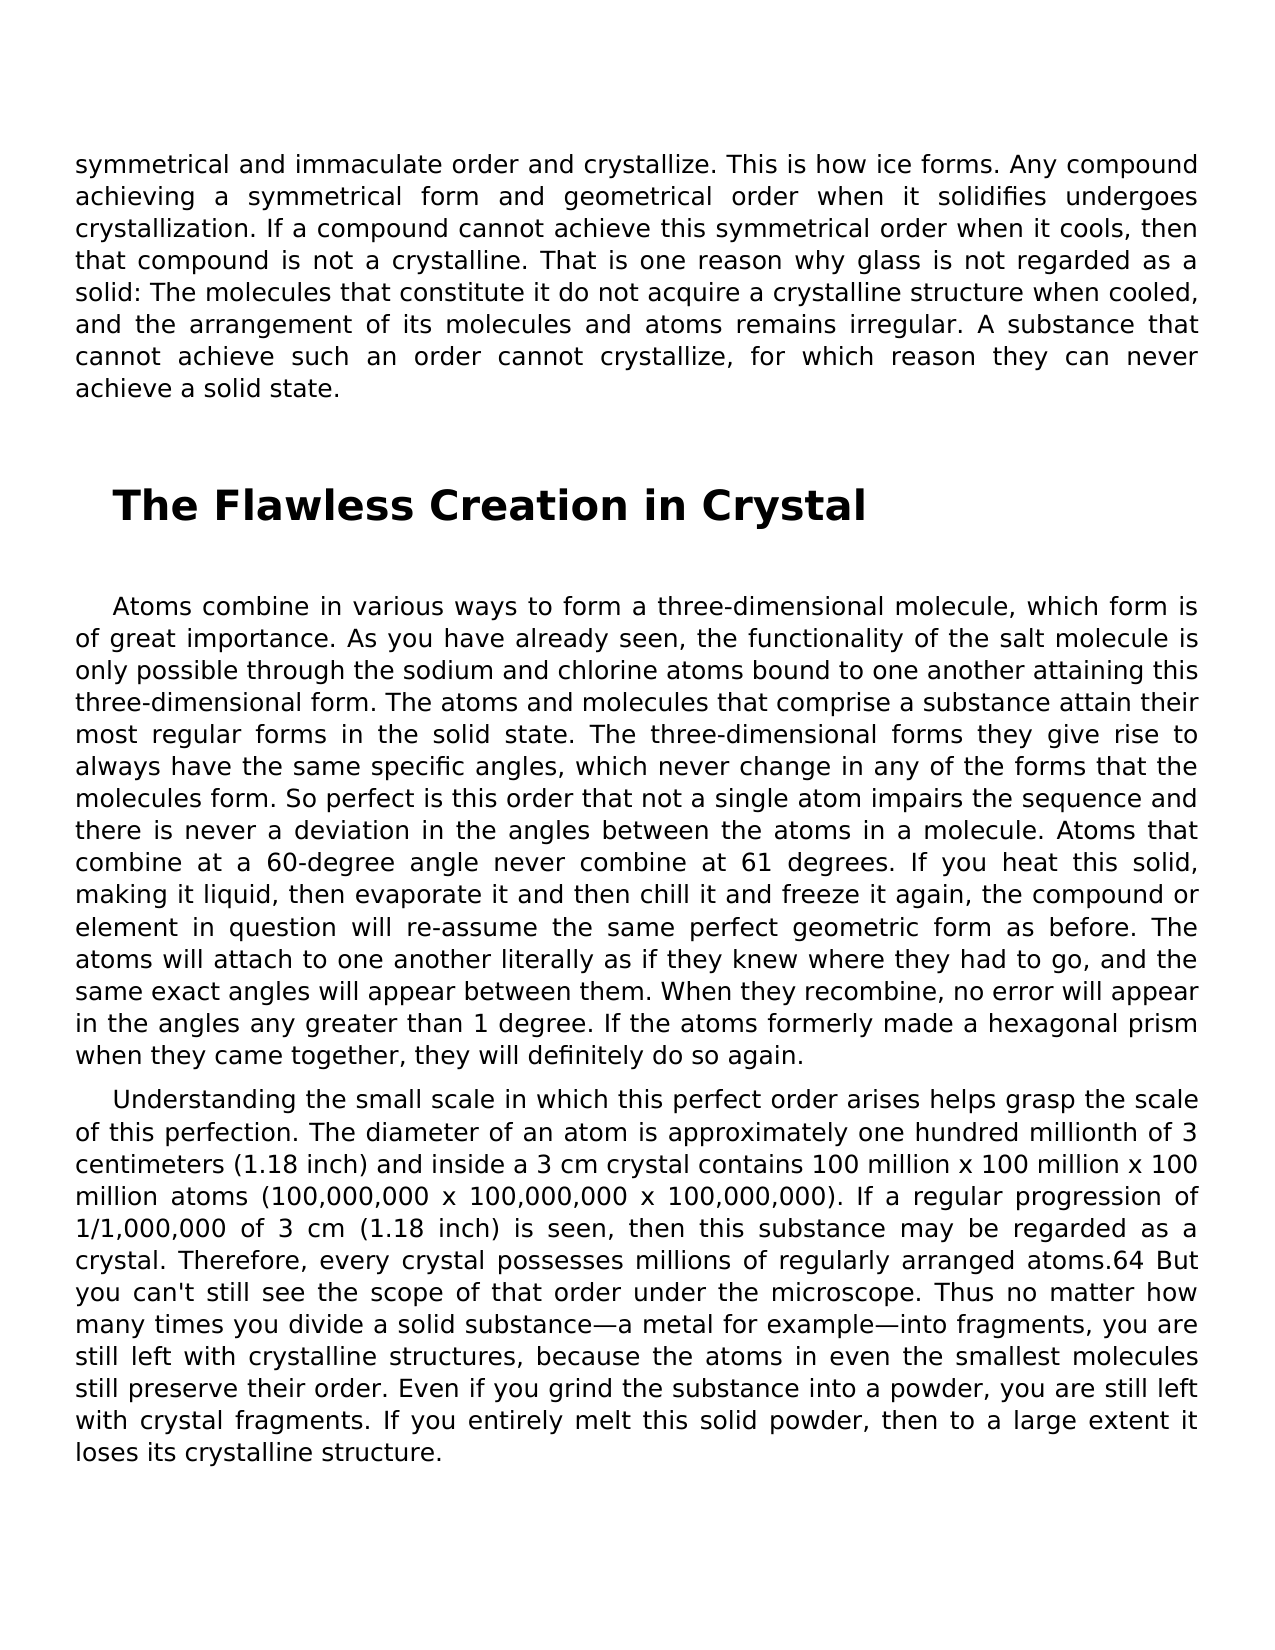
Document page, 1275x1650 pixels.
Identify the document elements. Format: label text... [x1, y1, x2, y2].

text Atoms combine in various ways to form a three-dimensional molecule, which form is of great importance. As you have already seen, the functionality of the salt molecule is only possible through the sodium and chlorine atoms bound to one another attaining this three-dimensional form. The atoms and molecules that comprise a substance attain their most regular forms in the solid state. The three-dimensional forms they give rise to always have the same specific angles, which never change in any of the forms that the molecules form. So perfect is this order that not a single atom impairs the sequence and there is never a deviation in the angles between the atoms in a molecule. Atoms that combine at a 60-degree angle never combine at 61 degrees. If you heat this solid, making it liquid, then evaporate it and then chill it and freeze it again, the compound or element in question will re-assume the same perfect geometric form as before. The atoms will attach to one another literally as if they knew where they had to go, and the same exact angles will appear between them. When they recombine, no error will appear in the angles any greater than 1 degree. If the atoms formerly made a hexagonal prism when they came together, they will definitely do so again. [75, 592, 1200, 1070]
text symmetrical and immaculate order and crystallize. This is how ice forms. Any compound achieving a symmetrical form and geometrical order when it solidifies undergoes crystallization. If a compound cannot achieve this symmetrical order when it cools, then that compound is not a crystalline. That is one reason why glass is not regarded as a solid: The molecules that constitute it do not acquire a crystalline structure when cooled, and the arrangement of its molecules and atoms remains irregular. A substance that cannot achieve such an order cannot crystallize, for which reason they can never achieve a solid state. [75, 150, 1200, 404]
text Understanding the small scale in which this perfect order arises helps grasp the scale of this perfection. The diameter of an atom is approximately one hundred millionth of 3 centimeters (1.18 inch) and inside a 3 cm crystal contains 100 million x 100 million x 100 million atoms (100,000,000 x 100,000,000 x 100,000,000). If a regular progression of 1/1,000,000 of 3 cm (1.18 inch) is seen, then this substance may be regarded as a crystal. Therefore, every crystal possesses millions of regularly arranged atoms.64 But you can't still see the scope of that order under the microscope. Thus no matter how many times you divide a solid substance—a metal for example—into fragments, you are still left with crystalline structures, because the atoms in even the smallest molecules still preserve their order. Even if you grind the substance into a powder, you are still left with crystal fragments. If you entirely melt this solid powder, then to a large extent it loses its crystalline structure. [75, 1086, 1200, 1468]
subtitle The Flawless Creation in Crystal [112, 482, 1200, 530]
